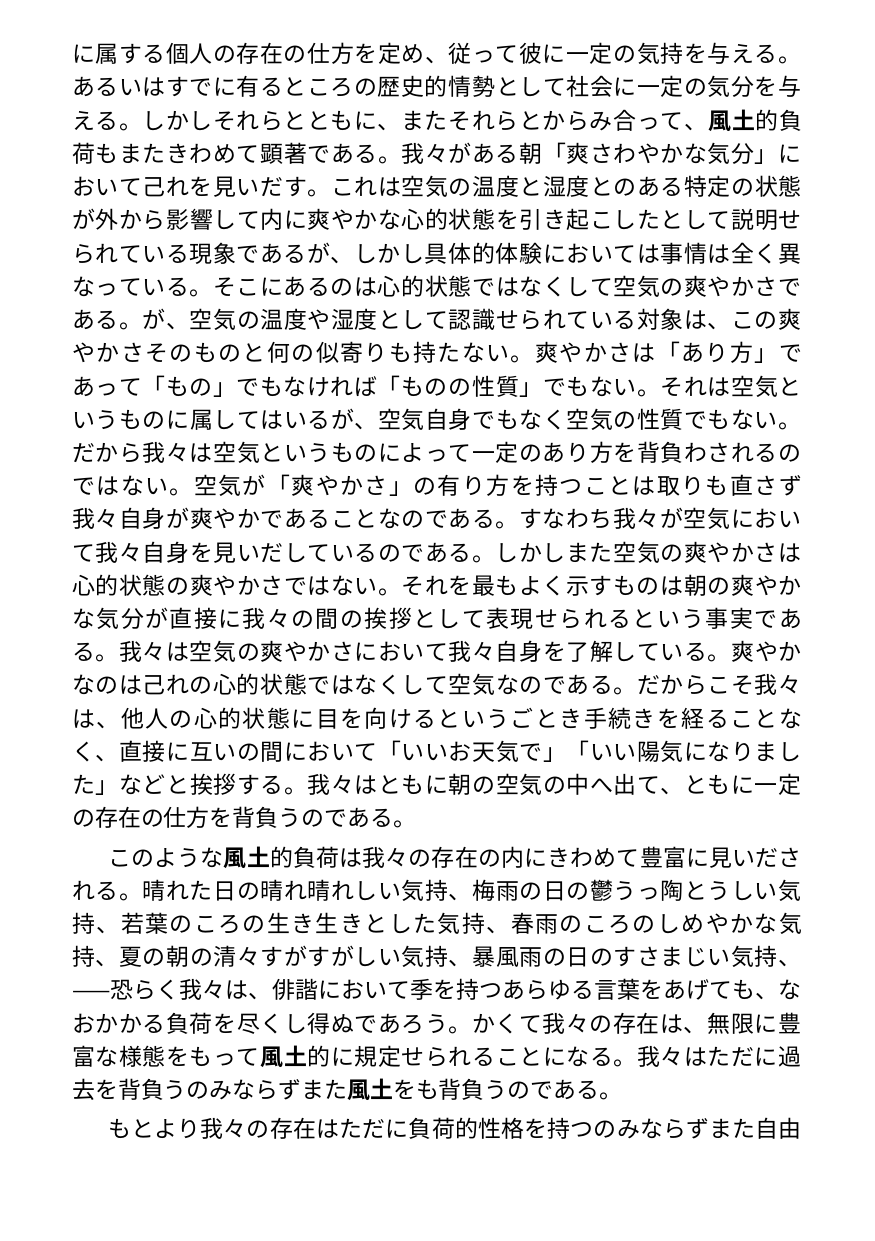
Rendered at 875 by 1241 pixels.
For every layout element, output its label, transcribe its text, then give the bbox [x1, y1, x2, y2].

text もとより我々の存在はただに負荷的性格を持つのみならずまた自由 [72, 1111, 802, 1144]
text に属する個人の存在の仕方を定め、従って彼に一定の気持を与える。あるいはすでに有るところの歴史的情勢として社会に一定の気分を与える。しかしそれらとともに、またそれらとからみ合って、風土的負荷もまたきわめて顕著である。我々がある朝「爽さわやかな気分」において己れを見いだす。これは空気の温度と湿度とのある特定の状態が外から影響して内に爽やかな心的状態を引き起こしたとして説明せられている現象であるが、しかし具体的体験においては事情は全く異なっている。そこにあるのは心的状態ではなくして空気の爽やかさである。が、空気の温度や湿度として認識せられている対象は、この爽やかさそのものと何の似寄りも持たない。爽やかさは「あり方」であって「もの」でもなければ「ものの性質」でもない。それは空気というものに属してはいるが、空気自身でもなく空気の性質でもない。だから我々は空気というものによって一定のあり方を背負わされるのではない。空気が「爽やかさ」の有り方を持つことは取りも直さず我々自身が爽やかであることなのである。すなわち我々が空気において我々自身を見いだしているのである。しかしまた空気の爽やかさは心的状態の爽やかさではない。それを最もよく示すものは朝の爽やかな気分が直接に我々の間の挨拶として表現せられるという事実である。我々は空気の爽やかさにおいて我々自身を了解している。爽やかなのは己れの心的状態ではなくして空気なのである。だからこそ我々は、他人の心的状態に目を向けるというごとき手続きを経ることなく、直接に互いの間において「いいお天気で」「いい陽気になりました」などと挨拶する。我々はともに朝の空気の中へ出て、ともに一定の存在の仕方を背負うのである。 [72, 36, 802, 833]
text このような風土的負荷は我々の存在の内にきわめて豊富に見いだされる。晴れた日の晴れ晴れしい気持、梅雨の日の鬱うっ陶とうしい気持、若葉のころの生き生きとした気持、春雨のころのしめやかな気持、夏の朝の清々すがすがしい気持、暴風雨の日のすさまじい気持、——恐らく我々は、俳諧において季を持つあらゆる言葉をあげても、なおかかる負荷を尽くし得ぬであろう。かくて我々の存在は、無限に豊富な様態をもって風土的に規定せられることになる。我々はただに過去を背負うのみならずまた風土をも背負うのである。 [72, 839, 802, 1105]
